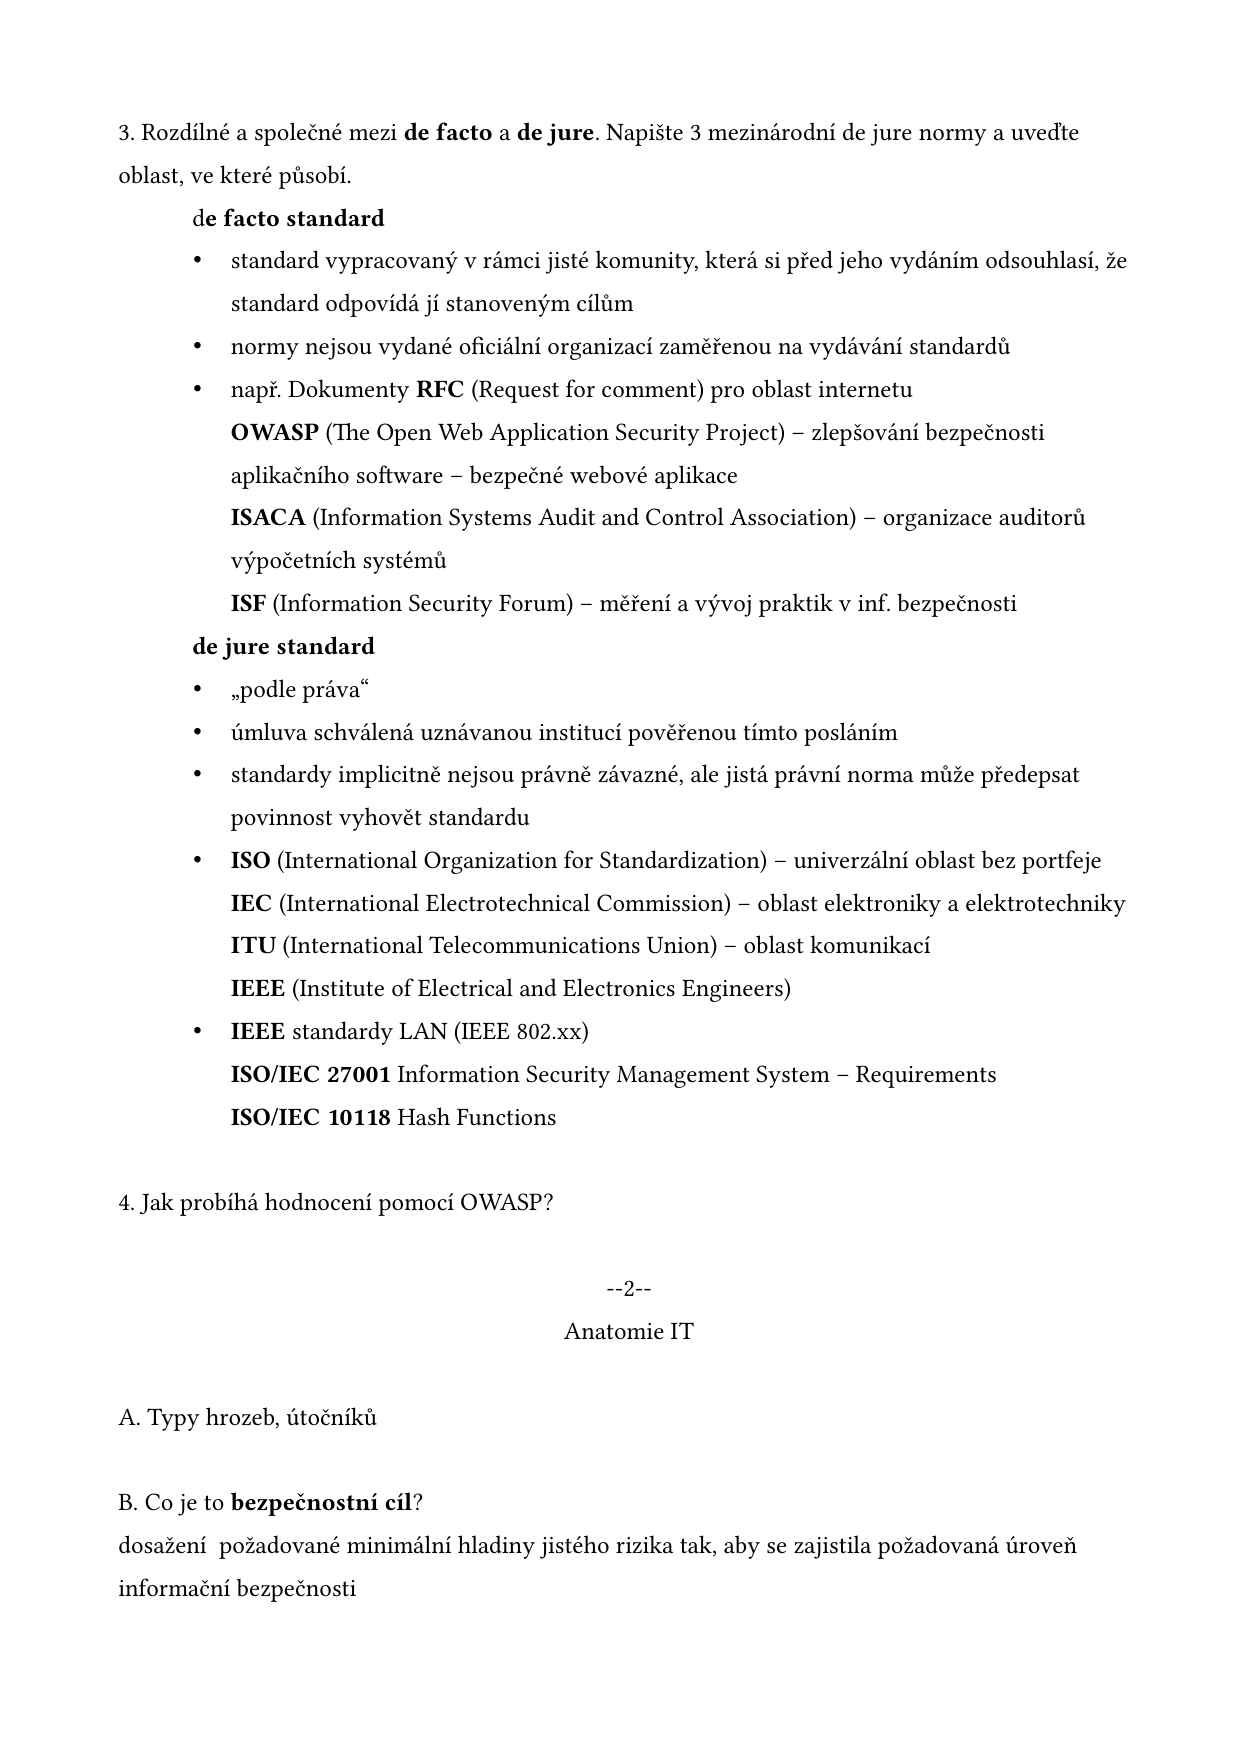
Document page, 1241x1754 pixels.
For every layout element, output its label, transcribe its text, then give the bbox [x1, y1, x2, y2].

text A. Typy hrozeb, útočníků [118, 1402, 1139, 1431]
list např. Dokumenty RFC (Request for comment) pro oblast internetu OWASP (The Open Web Application Security Project) – zlepšování bezpečnosti aplikačního software – bezpečné webové aplikace ISACA (Information Systems Audit and Control Association) – organizace auditorů výpočetních systémů [193, 375, 1139, 575]
text de jure standard [118, 632, 1139, 660]
text B. Co je to bezpečnostní cíl? [118, 1488, 1139, 1517]
text 4. Jak probíhá hodnocení pomocí OWASP? [118, 1188, 1139, 1217]
list normy nejsou vydané oficiální organizací zaměřenou na vydávání standardů [193, 332, 1139, 361]
text Anatomie IT [118, 1317, 1139, 1388]
list „podle práva“ [193, 675, 1139, 703]
list standard vypracovaný v rámci jisté komunity, která si před jeho vydáním odsouhlasí, že standard odpovídá jí stanoveným cílům [193, 247, 1139, 318]
list ISF (Information Security Forum) – měření a vývoj praktik v inf. bezpečnosti [193, 589, 1139, 618]
list úmluva schválená uznávanou institucí pověřenou tímto posláním [193, 717, 1139, 746]
text dosažení požadované minimální hladiny jistého rizika tak, aby se zajistila požadovaná úroveň informační bezpečnosti [118, 1531, 1139, 1602]
list ISO (International Organization for Standardization) – univerzální oblast bez portfeje IEC (International Electrotechnical Commission) – oblast elektroniky a elektrotechniky ITU (International Telecommunications Union) – oblast komunikací IEEE (Institute of Electrical and Electronics Engineers) [193, 846, 1139, 1003]
text de facto standard [118, 204, 1139, 232]
list IEEE standardy LAN (IEEE 802.xx) ISO/IEC 27001 Information Security Management System – Requirements ISO/IEC 10118 Hash Functions [193, 1017, 1139, 1131]
text --2-- [118, 1274, 1139, 1303]
list standardy implicitně nejsou právně závazné, ale jistá právní norma může předepsat povinnost vyhovět standardu [193, 760, 1139, 832]
text 3. Rozdílné a společné mezi de facto a de jure. Napište 3 mezinárodní de jure normy a uveďte oblast, ve které působí. [118, 118, 1139, 189]
